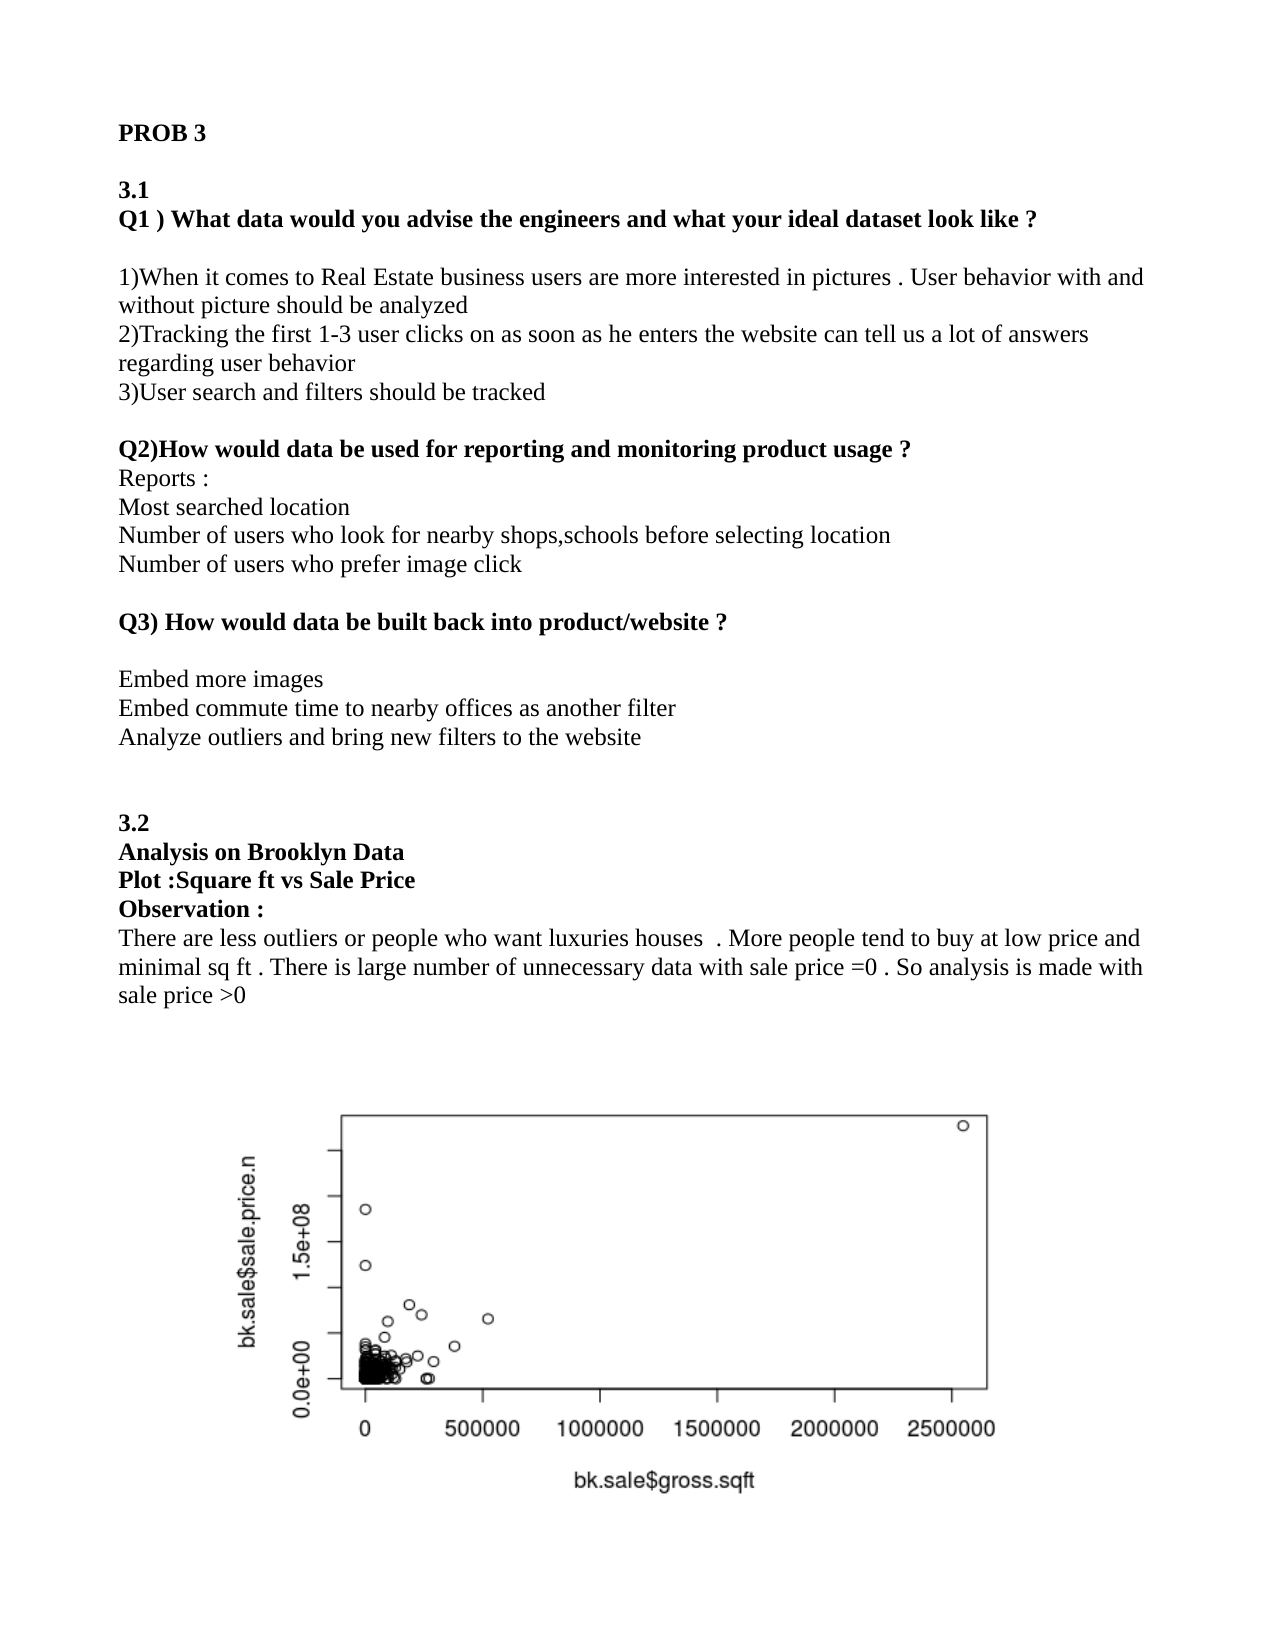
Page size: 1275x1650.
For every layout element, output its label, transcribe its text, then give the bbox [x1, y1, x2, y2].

text 3.2 [118, 808, 1157, 837]
text Q1 ) What data would you advise the engineers and what your ideal dataset look like ? [118, 204, 1157, 233]
text Q3) How would data be built back into product/website ? [118, 607, 1157, 636]
text 1)When it comes to Real Estate business users are more interested in pictures . User behavior with and without picture should be analyzed [118, 262, 1157, 319]
text Analysis on Brooklyn Data [118, 837, 1157, 866]
text Reports : [118, 463, 1157, 492]
text Number of users who prefer image click [118, 549, 1157, 578]
text Most searched location [118, 492, 1157, 521]
text PROB 3 [118, 118, 1157, 147]
text Plot :Square ft vs Sale Price [118, 866, 1157, 894]
text Embed commute time to nearby offices as another filter [118, 693, 1157, 722]
text 3.1 [118, 176, 1157, 204]
text 2)Tracking the first 1-3 user clicks on as soon as he enters the website can tell us a lot of answers regarding user behavior [118, 319, 1157, 377]
text Number of users who look for nearby shops,schools before selecting location [118, 521, 1157, 549]
text Q2)How would data be used for reporting and monitoring product usage ? [118, 434, 1157, 463]
text Observation : [118, 894, 1157, 923]
text Embed more images [118, 664, 1157, 693]
text 3)User search and filters should be tracked [118, 377, 1157, 406]
picture [231, 1009, 1044, 1522]
text Analyze outliers and bring new filters to the website [118, 722, 1157, 751]
text There are less outliers or people who want luxuries houses . More people tend to buy at low price and minimal sq ft . There is large number of unnecessary data with sale price =0 . So analysis is made with sale price >0 [118, 923, 1157, 1009]
